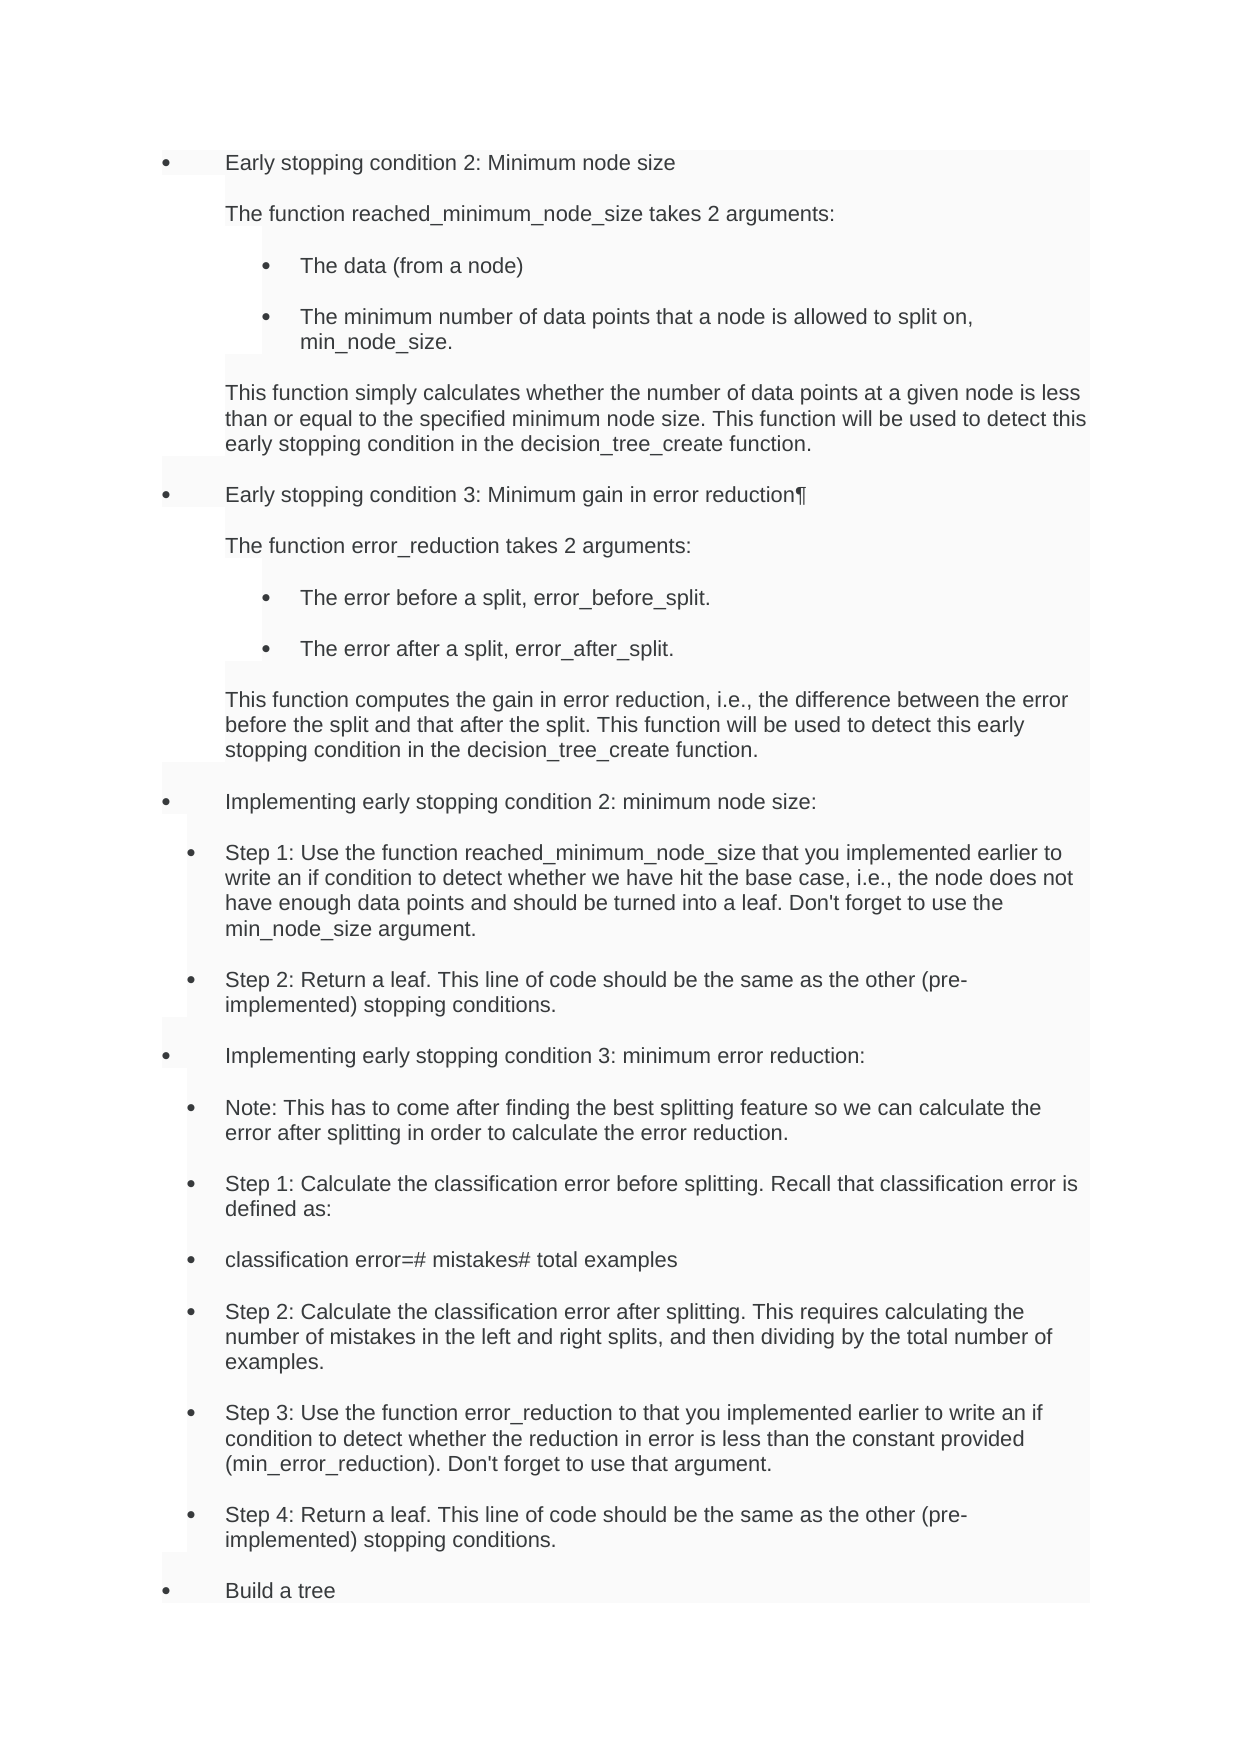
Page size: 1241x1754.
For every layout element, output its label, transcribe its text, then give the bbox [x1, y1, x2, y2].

list Build a tree [162, 1578, 1090, 1603]
list Step 2: Return a leaf. This line of code should be the same as the other (pre-implemented) stopping conditions. [187, 967, 1090, 1017]
list The data (from a node) [262, 252, 1090, 278]
text The function error_reduction takes 2 arguments: [225, 533, 1090, 558]
list The minimum number of data points that a node is allowed to split on, min_node_size. [262, 304, 1090, 354]
list Implementing early stopping condition 3: minimum error reduction: [162, 1043, 1090, 1068]
list Note: This has to come after finding the best splitting feature so we can calculate the error after splitting in order to calculate the error reduction. [187, 1094, 1090, 1145]
list Step 4: Return a leaf. This line of code should be the same as the other (pre-implemented) stopping conditions. [187, 1502, 1090, 1552]
list The error after a split, error_after_split. [262, 636, 1090, 661]
list Step 1: Use the function reached_minimum_node_size that you implemented earlier to write an if condition to detect whether we have hit the base case, i.e., the node does not have enough data points and should be turned into a leaf. Don't forget to use the min_node_size argument. [187, 840, 1090, 941]
list Early stopping condition 2: Minimum node size [162, 150, 1090, 175]
list Step 2: Calculate the classification error after splitting. This requires calculating the number of mistakes in the left and right splits, and then dividing by the total number of examples. [187, 1298, 1090, 1374]
list Step 1: Calculate the classification error before splitting. Recall that classification error is defined as: [187, 1171, 1090, 1221]
text The function reached_minimum_node_size takes 2 arguments: [225, 201, 1090, 226]
list Step 3: Use the function error_reduction to that you implemented earlier to write an if condition to detect whether the reduction in error is less than the constant provided (min_error_reduction). Don't forget to use that argument. [187, 1400, 1090, 1476]
list The error before a split, error_before_split. [262, 584, 1090, 609]
text This function computes the gain in error reduction, i.e., the difference between the error before the split and that after the split. This function will be used to detect this early stopping condition in the decision_tree_create function. [225, 687, 1090, 762]
list Implementing early stopping condition 2: minimum node size: [162, 788, 1090, 814]
text This function simply calculates whether the number of data points at a given node is less than or equal to the specified minimum node size. This function will be used to detect this early stopping condition in the decision_tree_create function. [225, 380, 1090, 456]
list classification error=# mistakes# total examples [187, 1247, 1090, 1272]
list Early stopping condition 3: Minimum gain in error reduction¶ [162, 482, 1090, 507]
